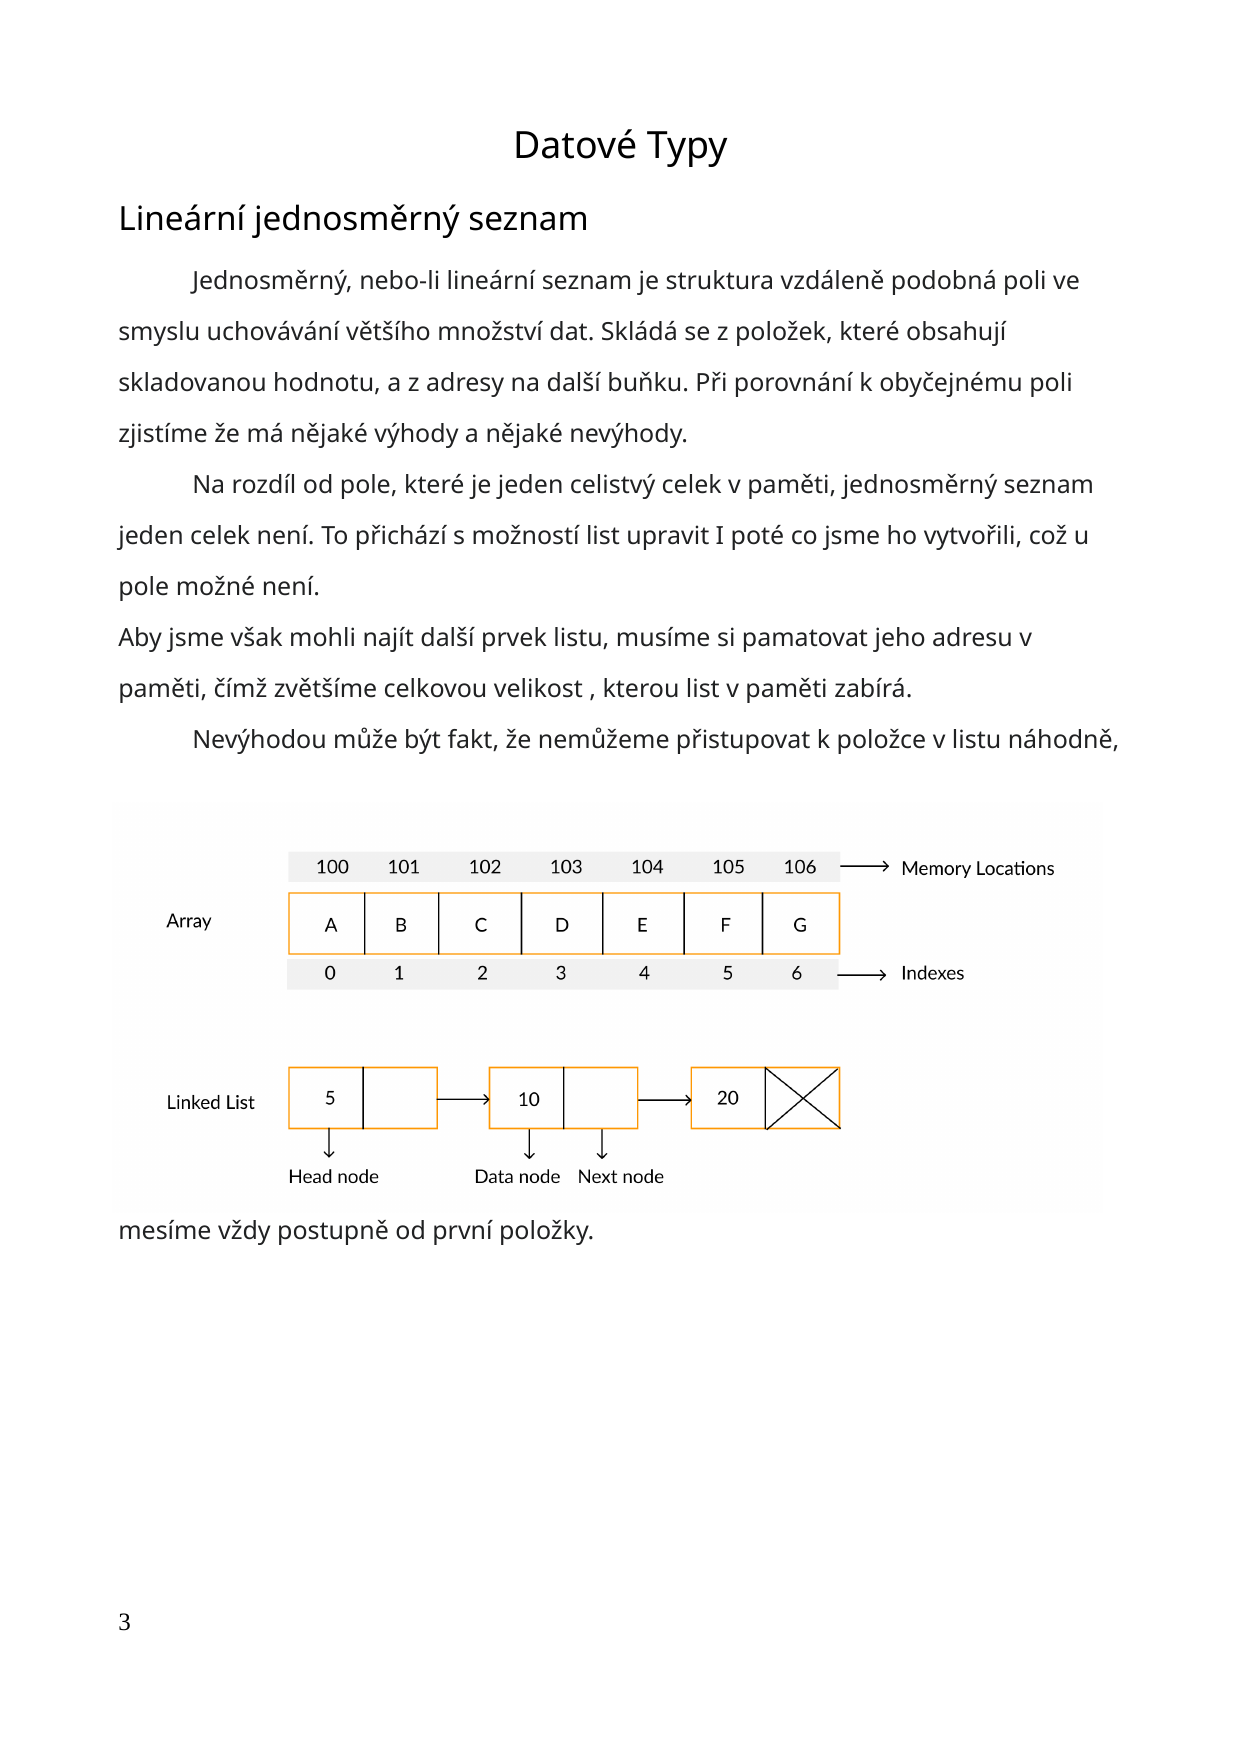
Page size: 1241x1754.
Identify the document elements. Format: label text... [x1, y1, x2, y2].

picture [111, 802, 1103, 1213]
text Aby jsme však mohli najít další prvek listu, musíme si pamatovat jeho adresu v paměti, čímž zvětšíme celkovou velikost , kterou list v paměti zabírá. [118, 620, 1122, 705]
text Jednosměrný, nebo-li lineární seznam je struktura vzdáleně podobná poli ve smyslu uchovávání většího množství dat. Skládá se z položek, které obsahují skladovanou hodnotu, a z adresy na další buňku. Při porovnání k obyčejnému poli zjistíme že má nějaké výhody a nějaké nevýhody. Na rozdíl od pole, které je jeden celistvý celek v paměti, jednosměrný seznam jeden celek není. To přichází s možností list upravit I poté co jsme ho vytvořili, což u pole možné není. [118, 263, 1122, 603]
text Lineární jednosměrný seznam [118, 195, 1122, 240]
text Nevýhodou může být fakt, že nemůžeme přistupovat k položce v listu náhodně, mesíme vždy postupně od první položky. [118, 722, 1122, 1298]
text Datové Typy [118, 118, 1122, 169]
